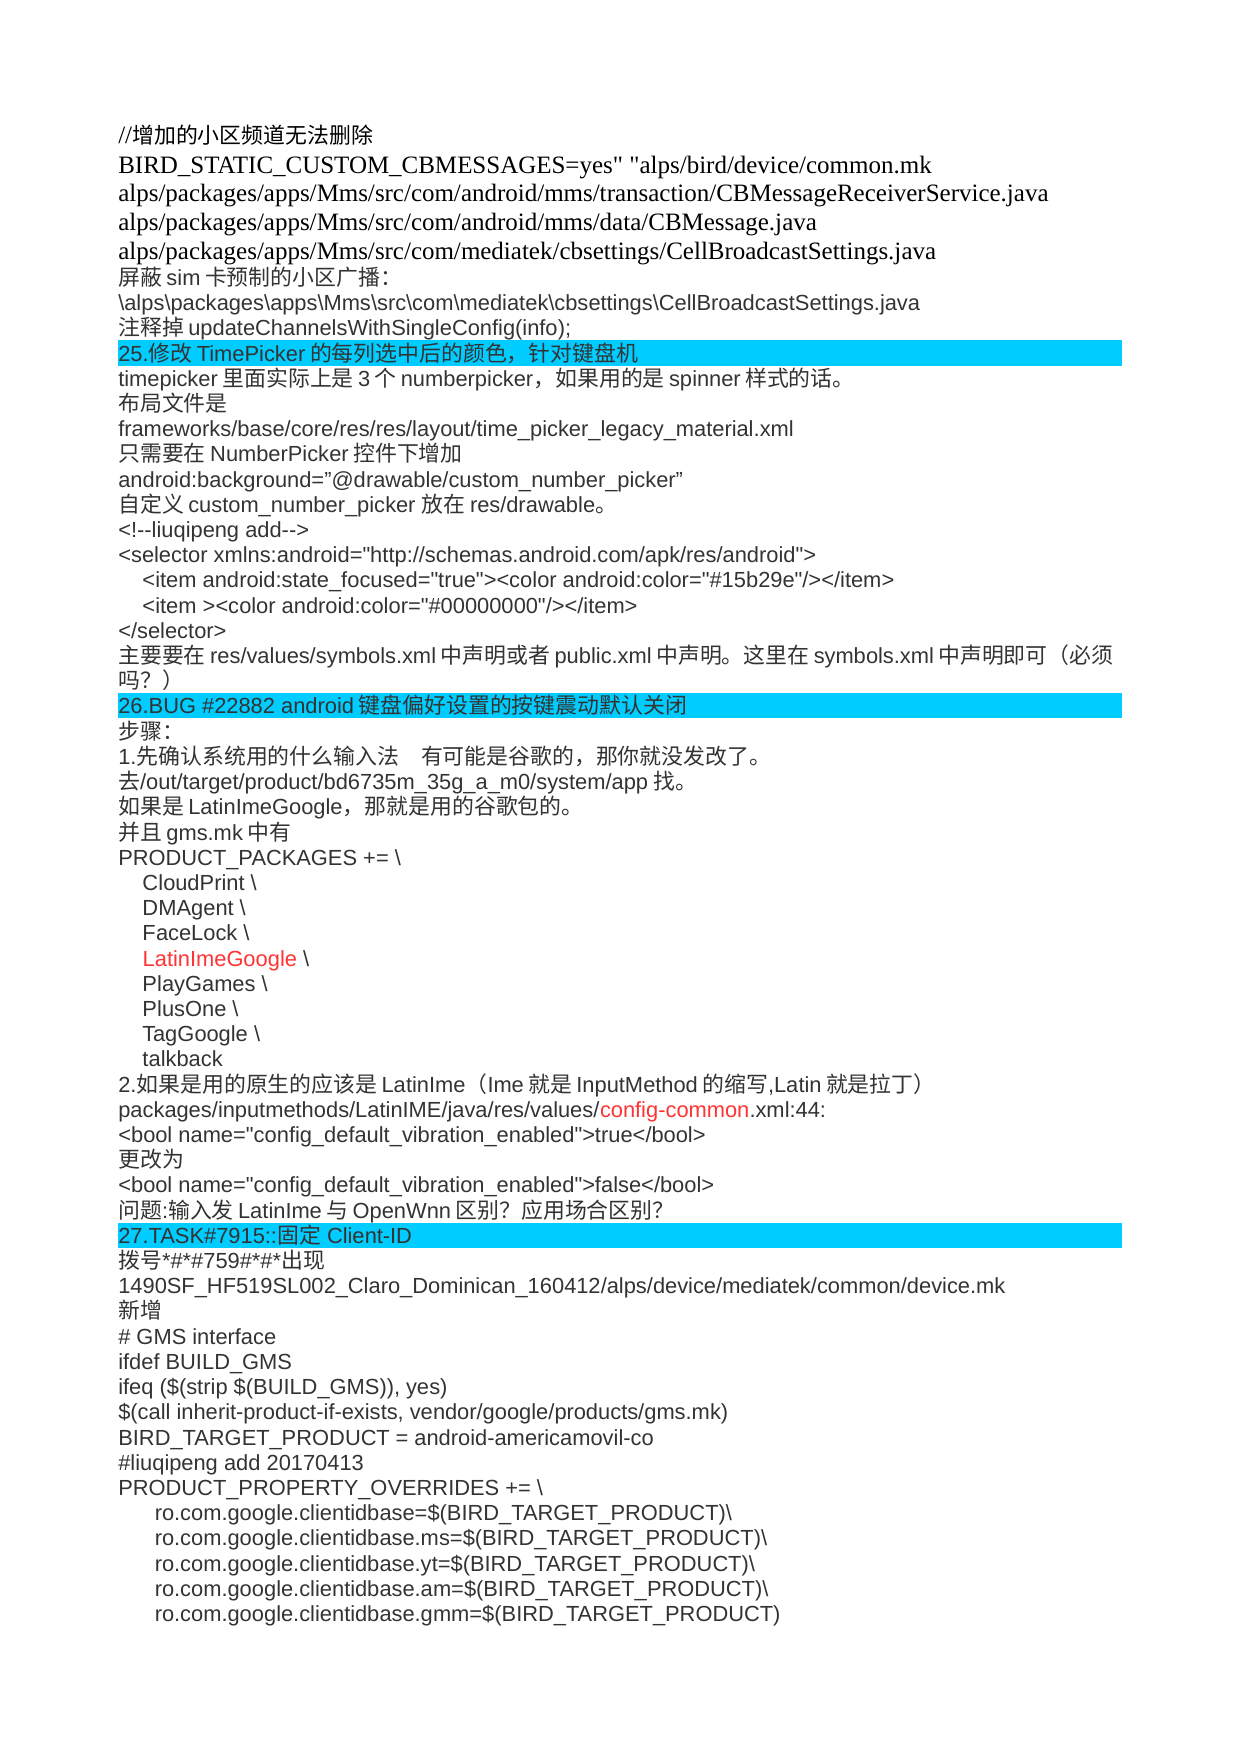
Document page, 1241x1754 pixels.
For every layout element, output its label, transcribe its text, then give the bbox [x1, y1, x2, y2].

text <item android:state_focused="true"><color android:color="#15b29e"/></item> [118, 567, 1122, 592]
text 主要要在res/values/symbols.xml中声明或者public.xml中声明。这里在symbols.xml中声明即可（必须吗？） [118, 643, 1122, 693]
text 更改为 [118, 1147, 1122, 1172]
text LatinImeGoogle \ [118, 945, 1122, 971]
text 只需要在NumberPicker控件下增加 [118, 441, 1122, 466]
text \alps\packages\apps\Mms\src\com\mediatek\cbsettings\CellBroadcastSettings.java [118, 290, 1122, 315]
text 1490SF_HF519SL002_Claro_Dominican_160412/alps/device/mediatek/common/device.mk [118, 1273, 1122, 1298]
text DMAgent \ [118, 895, 1122, 920]
text $(call inherit-product-if-exists, vendor/google/products/gms.mk) [118, 1399, 1122, 1424]
text 26.BUG #22882 android键盘偏好设置的按键震动默认关闭 [118, 693, 1122, 718]
text 步骤： [118, 718, 1122, 744]
text 自定义custom_number_picker 放在res/drawable。 [118, 492, 1122, 517]
text ifdef BUILD_GMS [118, 1349, 1122, 1374]
text FaceLock \ [118, 920, 1122, 945]
text CloudPrint \ [118, 870, 1122, 895]
text <selector xmlns:android="http://schemas.android.com/apk/res/android"> [118, 542, 1122, 567]
text #liuqipeng add 20170413 [118, 1449, 1122, 1475]
text 1.先确认系统用的什么输入法 有可能是谷歌的，那你就没发改了。 [118, 744, 1122, 769]
text ro.com.google.clientidbase.am=$(BIRD_TARGET_PRODUCT)\ [118, 1576, 1122, 1601]
text 2.如果是用的原生的应该是LatinIme（Ime就是InputMethod的缩写,Latin就是拉丁） [118, 1071, 1122, 1097]
text 如果是LatinImeGoogle，那就是用的谷歌包的。 [118, 794, 1122, 819]
text ro.com.google.clientidbase.ms=$(BIRD_TARGET_PRODUCT)\ [118, 1525, 1122, 1550]
text TagGoogle \ [118, 1021, 1122, 1046]
text talkback [118, 1046, 1122, 1071]
text ro.com.google.clientidbase.gmm=$(BIRD_TARGET_PRODUCT) [118, 1601, 1122, 1626]
text <bool name="config_default_vibration_enabled">true</bool> [118, 1122, 1122, 1147]
text <!--liuqipeng add--> [118, 517, 1122, 542]
text 布局文件是 [118, 391, 1122, 416]
text 注释掉updateChannelsWithSingleConfig(info); [118, 315, 1122, 340]
text </selector> [118, 618, 1122, 643]
text 问题:输入发LatinIme与OpenWnn区别？应用场合区别？ [118, 1197, 1122, 1223]
text BIRD_TARGET_PRODUCT = android-americamovil-co [118, 1424, 1122, 1449]
text PRODUCT_PROPERTY_OVERRIDES += \ [118, 1475, 1122, 1500]
text timepicker里面实际上是3个numberpicker，如果用的是spinner样式的话。 [118, 366, 1122, 391]
text packages/inputmethods/LatinIME/java/res/values/config-common.xml:44: [118, 1097, 1122, 1122]
text 屏蔽sim卡预制的小区广播： [118, 265, 1122, 290]
text <bool name="config_default_vibration_enabled">false</bool> [118, 1172, 1122, 1197]
text 27.TASK#7915::固定 Client-ID [118, 1223, 1122, 1248]
text frameworks/base/core/res/res/layout/time_picker_legacy_material.xml [118, 416, 1122, 441]
text ro.com.google.clientidbase=$(BIRD_TARGET_PRODUCT)\ [118, 1500, 1122, 1525]
text ifeq ($(strip $(BUILD_GMS)), yes) [118, 1374, 1122, 1399]
text //增加的小区频道无法删除 BIRD_STATIC_CUSTOM_CBMESSAGES=yes" "alps/bird/device/common.mk alps/packages/apps/Mms/src/com/android/mms/transaction/CBMessageReceiverService.java alps/packages/apps/Mms/src/com/android/mms/data/CBMessage.java alps/packages/apps/Mms/src/com/mediatek/cbsettings/CellBroadcastSettings.java [118, 118, 1122, 265]
text 拨号*#*#759#*#*出现 [118, 1248, 1122, 1273]
text 25.修改TimePicker的每列选中后的颜色，针对键盘机 [118, 340, 1122, 366]
text android:background=”@drawable/custom_number_picker” [118, 466, 1122, 492]
text PRODUCT_PACKAGES += \ [118, 844, 1122, 870]
text 并且gms.mk中有 [118, 819, 1122, 844]
text PlayGames \ [118, 971, 1122, 996]
text ro.com.google.clientidbase.yt=$(BIRD_TARGET_PRODUCT)\ [118, 1550, 1122, 1576]
text 新增 [118, 1298, 1122, 1323]
text PlusOne \ [118, 996, 1122, 1021]
text 去/out/target/product/bd6735m_35g_a_m0/system/app找。 [118, 769, 1122, 794]
text # GMS interface [118, 1323, 1122, 1349]
text <item ><color android:color="#00000000"/></item> [118, 592, 1122, 618]
